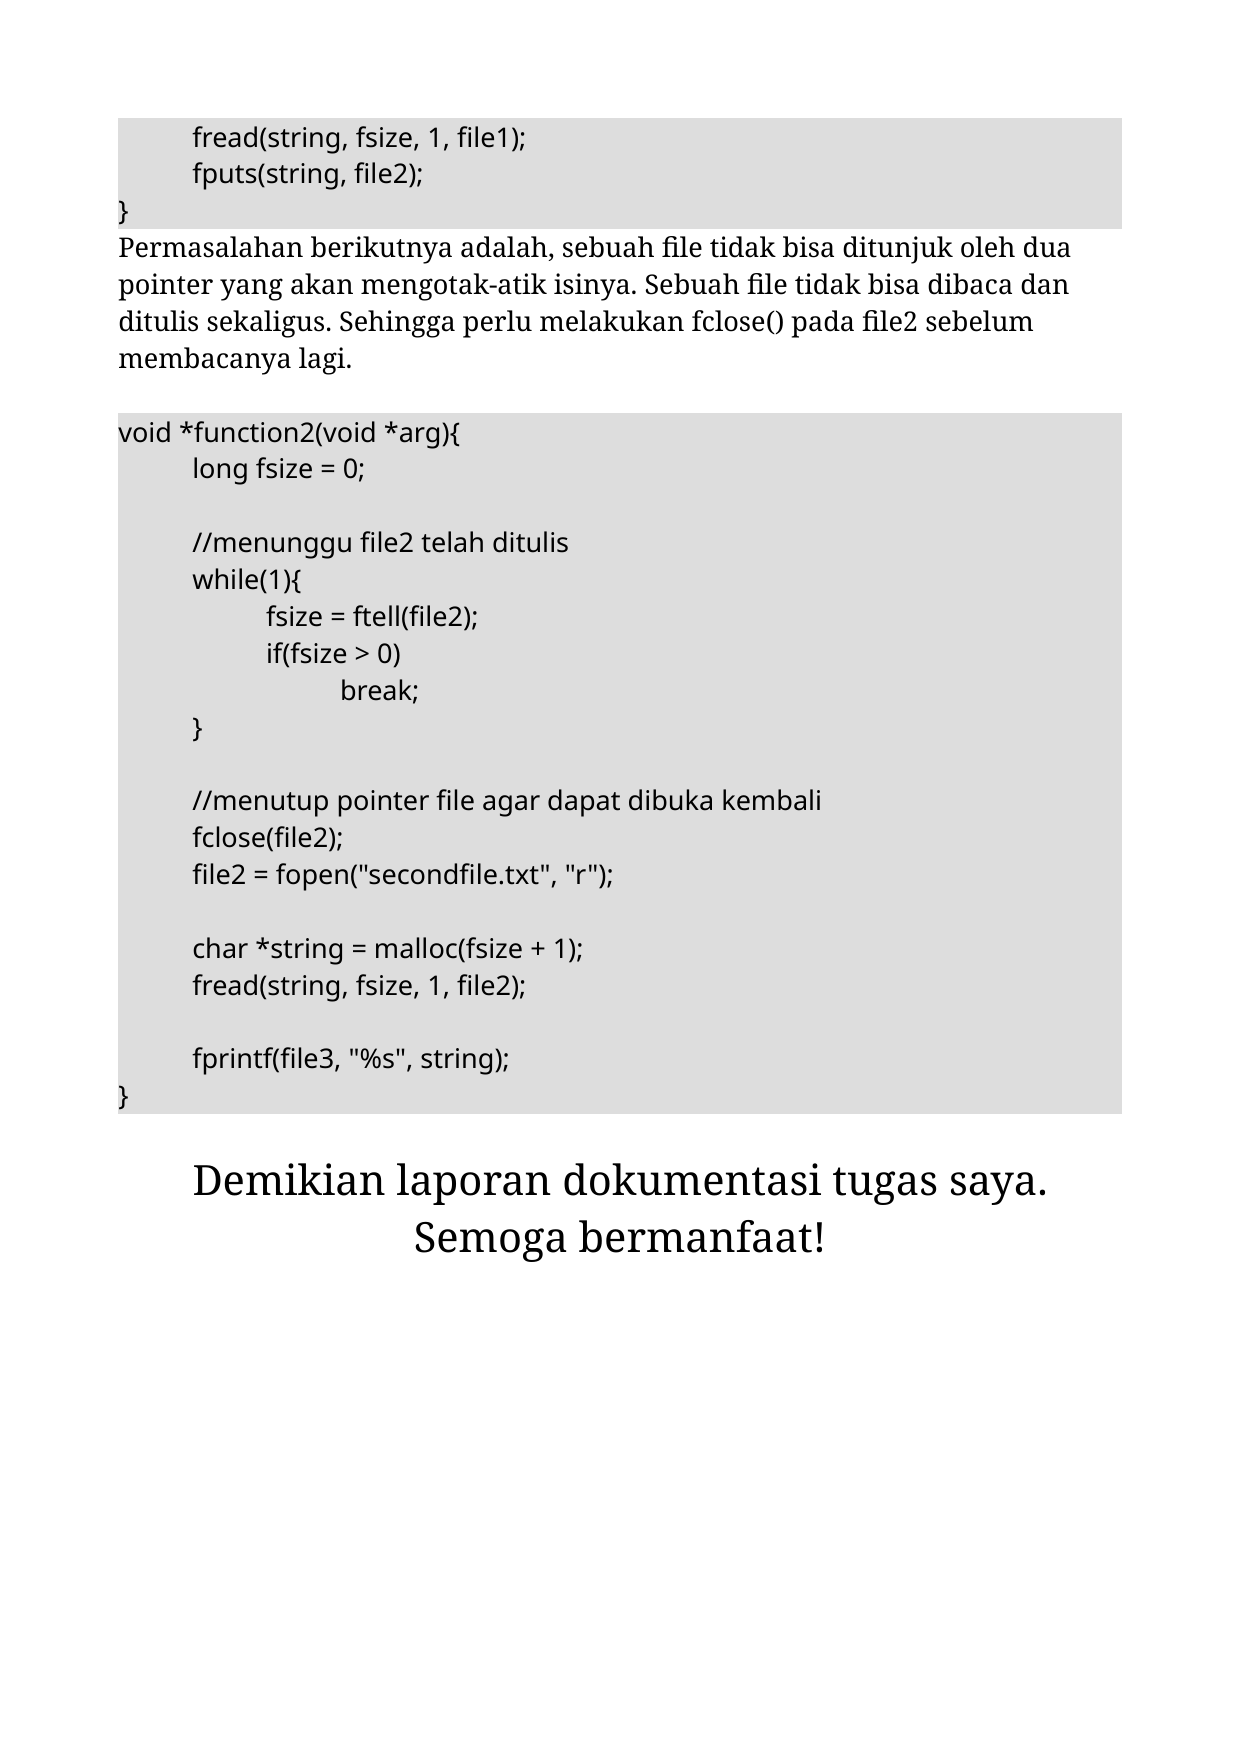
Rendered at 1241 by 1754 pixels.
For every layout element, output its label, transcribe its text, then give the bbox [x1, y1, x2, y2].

text Demikian laporan dokumentasi tugas saya. Semoga bermanfaat! [118, 1151, 1122, 1264]
text file2 = fopen("secondfile.txt", "r"); [118, 856, 1122, 892]
text //menutup pointer file agar dapat dibuka kembali [118, 782, 1122, 819]
text void *function2(void *arg){ [118, 413, 1122, 450]
text fprintf(file3, "%s", string); [118, 1040, 1122, 1077]
text fread(string, fsize, 1, file2); [118, 966, 1122, 1003]
text if(fsize > 0) [118, 634, 1122, 671]
text while(1){ [118, 561, 1122, 597]
text } [118, 708, 1122, 745]
text char *string = malloc(fsize + 1); [118, 929, 1122, 966]
text Permasalahan berikutnya adalah, sebuah file tidak bisa ditunjuk oleh dua pointer yang akan mengotak-atik isinya. Sebuah file tidak bisa dibaca dan ditulis sekaligus. Sehingga perlu melakukan fclose() pada file2 sebelum membacanya lagi. [118, 229, 1122, 376]
text fsize = ftell(file2); [118, 597, 1122, 634]
text fclose(file2); [118, 819, 1122, 856]
text fputs(string, file2); [118, 155, 1122, 192]
text long fsize = 0; [118, 450, 1122, 487]
text //menunggu file2 telah ditulis [118, 524, 1122, 561]
text break; [118, 671, 1122, 708]
text } [118, 1077, 1122, 1114]
text fread(string, fsize, 1, file1); [118, 118, 1122, 155]
text } [118, 192, 1122, 229]
